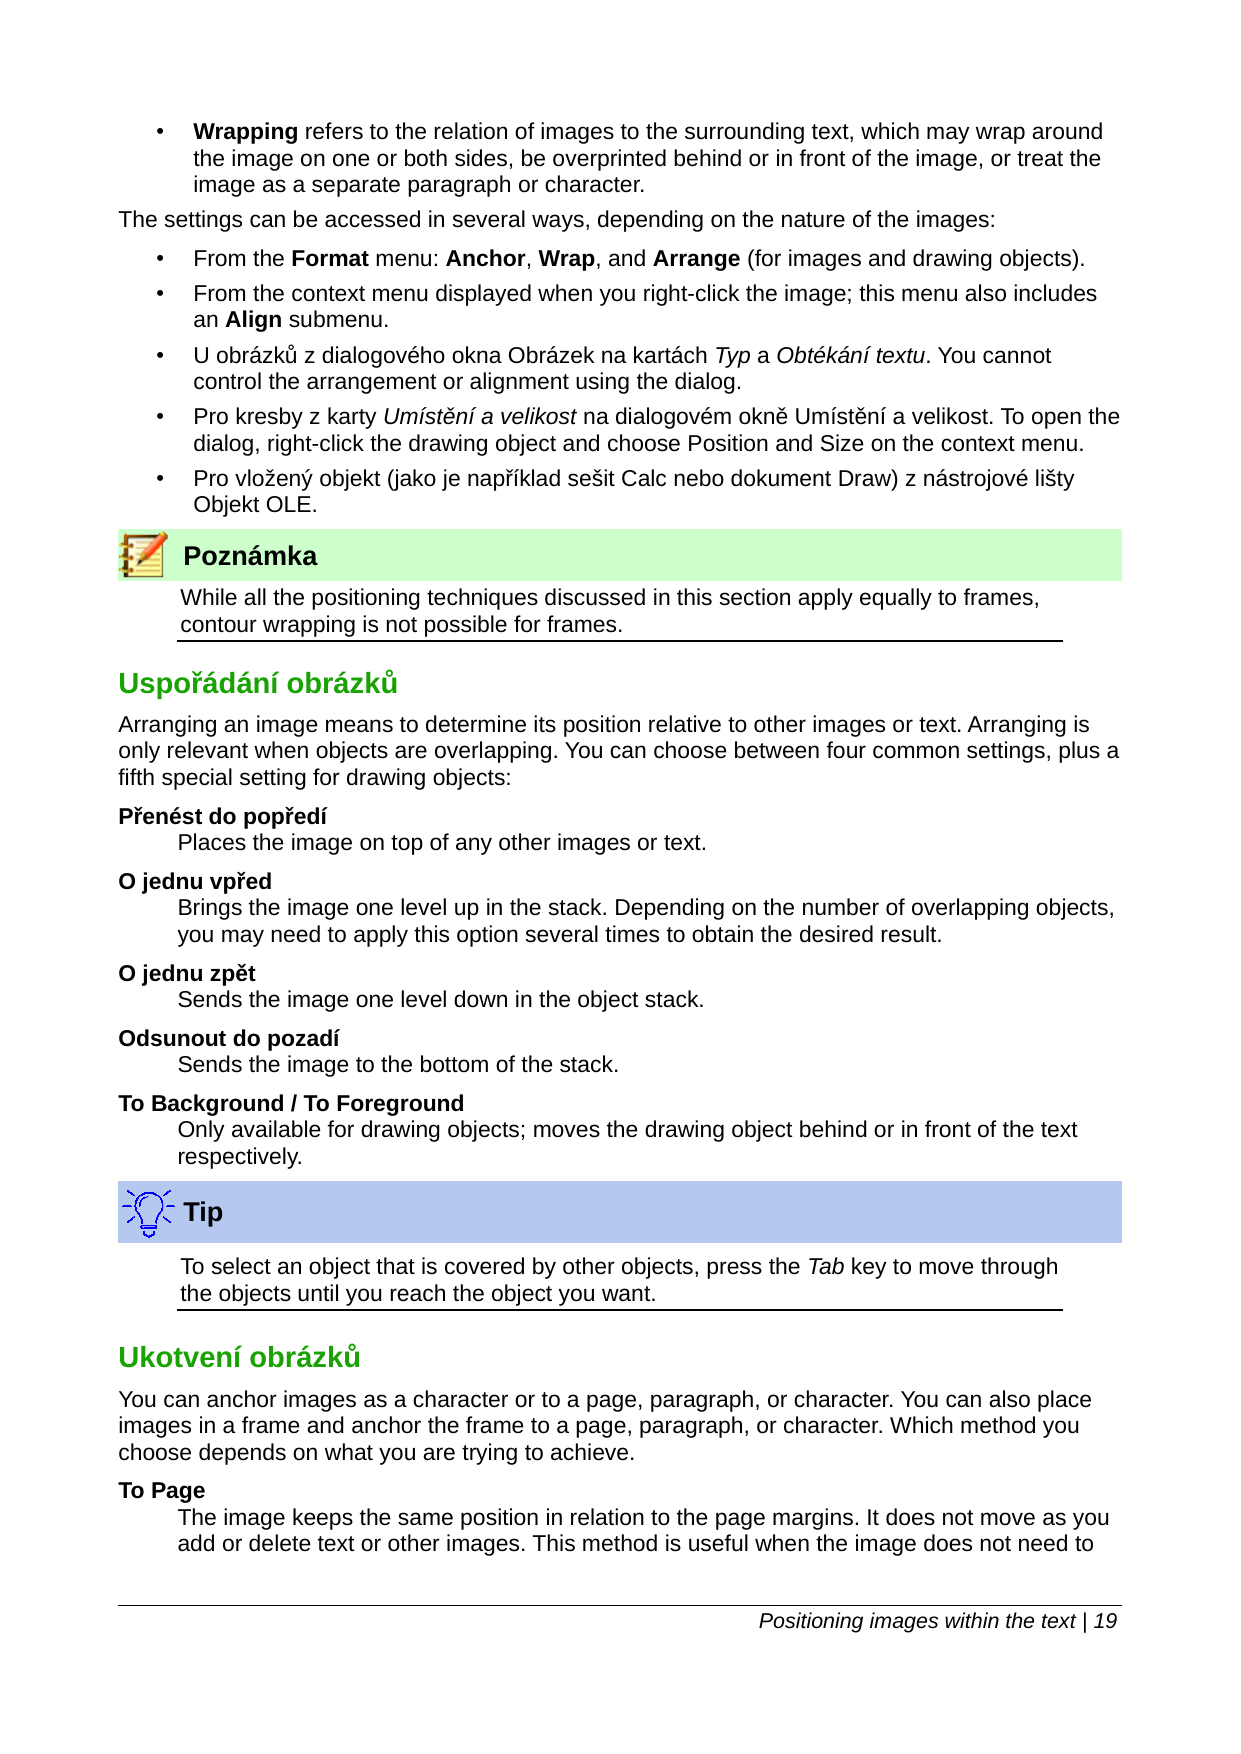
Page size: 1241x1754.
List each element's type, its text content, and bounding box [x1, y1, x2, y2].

text Only available for drawing objects; moves the drawing object behind or in front of the text respectively. [177, 1116, 1122, 1169]
list From the Format menu: Anchor, Wrap, and Arrange (for images and drawing objects). [156, 245, 1122, 271]
text Odsunout do pozadí [118, 1025, 1122, 1051]
text To select an object that is covered by other objects, press the Tab key to move through the objects until you reach the object you want. [177, 1250, 1063, 1309]
text O jednu vpřed [118, 868, 1122, 894]
text Sends the image to the bottom of the stack. [177, 1051, 1122, 1077]
list From the context menu displayed when you right-click the image; this menu also includes an Align submenu. [156, 280, 1122, 333]
subtitle Uspořádání obrázků [118, 666, 1122, 699]
subtitle Ukotvení obrázků [118, 1340, 1122, 1374]
text Sends the image one level down in the object stack. [177, 986, 1122, 1012]
text Přenést do popředí [118, 803, 1122, 829]
text To Background / To Foreground [118, 1090, 1122, 1116]
list Pro kresby z karty Umístění a velikost na dialogovém okně Umístění a velikost. To open the dialog, right-click the drawing object and choose Position and Size on the context menu. [156, 403, 1122, 456]
list Wrapping refers to the relation of images to the surrounding text, which may wrap around the image on one or both sides, be overprinted behind or in front of the image, or treat the image as a separate paragraph or character. [156, 118, 1122, 197]
subtitle Poznámka [118, 529, 1122, 581]
list U obrázků z dialogového okna Obrázek na kartách Typ a Obtékání textu. You cannot control the arrangement or alignment using the dialog. [156, 342, 1122, 394]
text Brings the image one level up in the stack. Depending on the number of overlapping objects, you may need to apply this option several times to obtain the desired result. [177, 894, 1122, 947]
list The settings can be accessed in several ways, depending on the nature of the images: [118, 206, 1122, 232]
list Arranging an image means to determine its position relative to other images or text. Arranging is only relevant when objects are overlapping. You can choose between four common settings, plus a fifth special setting for drawing objects: [118, 711, 1122, 790]
text Places the image on top of any other images or text. [177, 829, 1122, 855]
picture [119, 1182, 179, 1242]
text The image keeps the same position in relation to the page margins. It does not move as you add or delete text or other images. This method is useful when the image does not need to [177, 1504, 1122, 1556]
text O jednu zpět [118, 959, 1122, 986]
subtitle Tip [118, 1181, 1122, 1243]
list Pro vložený objekt (jako je například sešit Calc nebo dokument Draw) z nástrojové lišty Objekt OLE. [156, 465, 1122, 517]
text While all the positioning techniques discussed in this section apply equally to frames, contour wrapping is not possible for frames. [177, 581, 1063, 640]
picture [119, 530, 170, 581]
text To Page [118, 1477, 1122, 1504]
text You can anchor images as a character or to a page, paragraph, or character. You can also place images in a frame and anchor the frame to a page, paragraph, or character. Which method you choose depends on what you are trying to achieve. [118, 1386, 1122, 1465]
